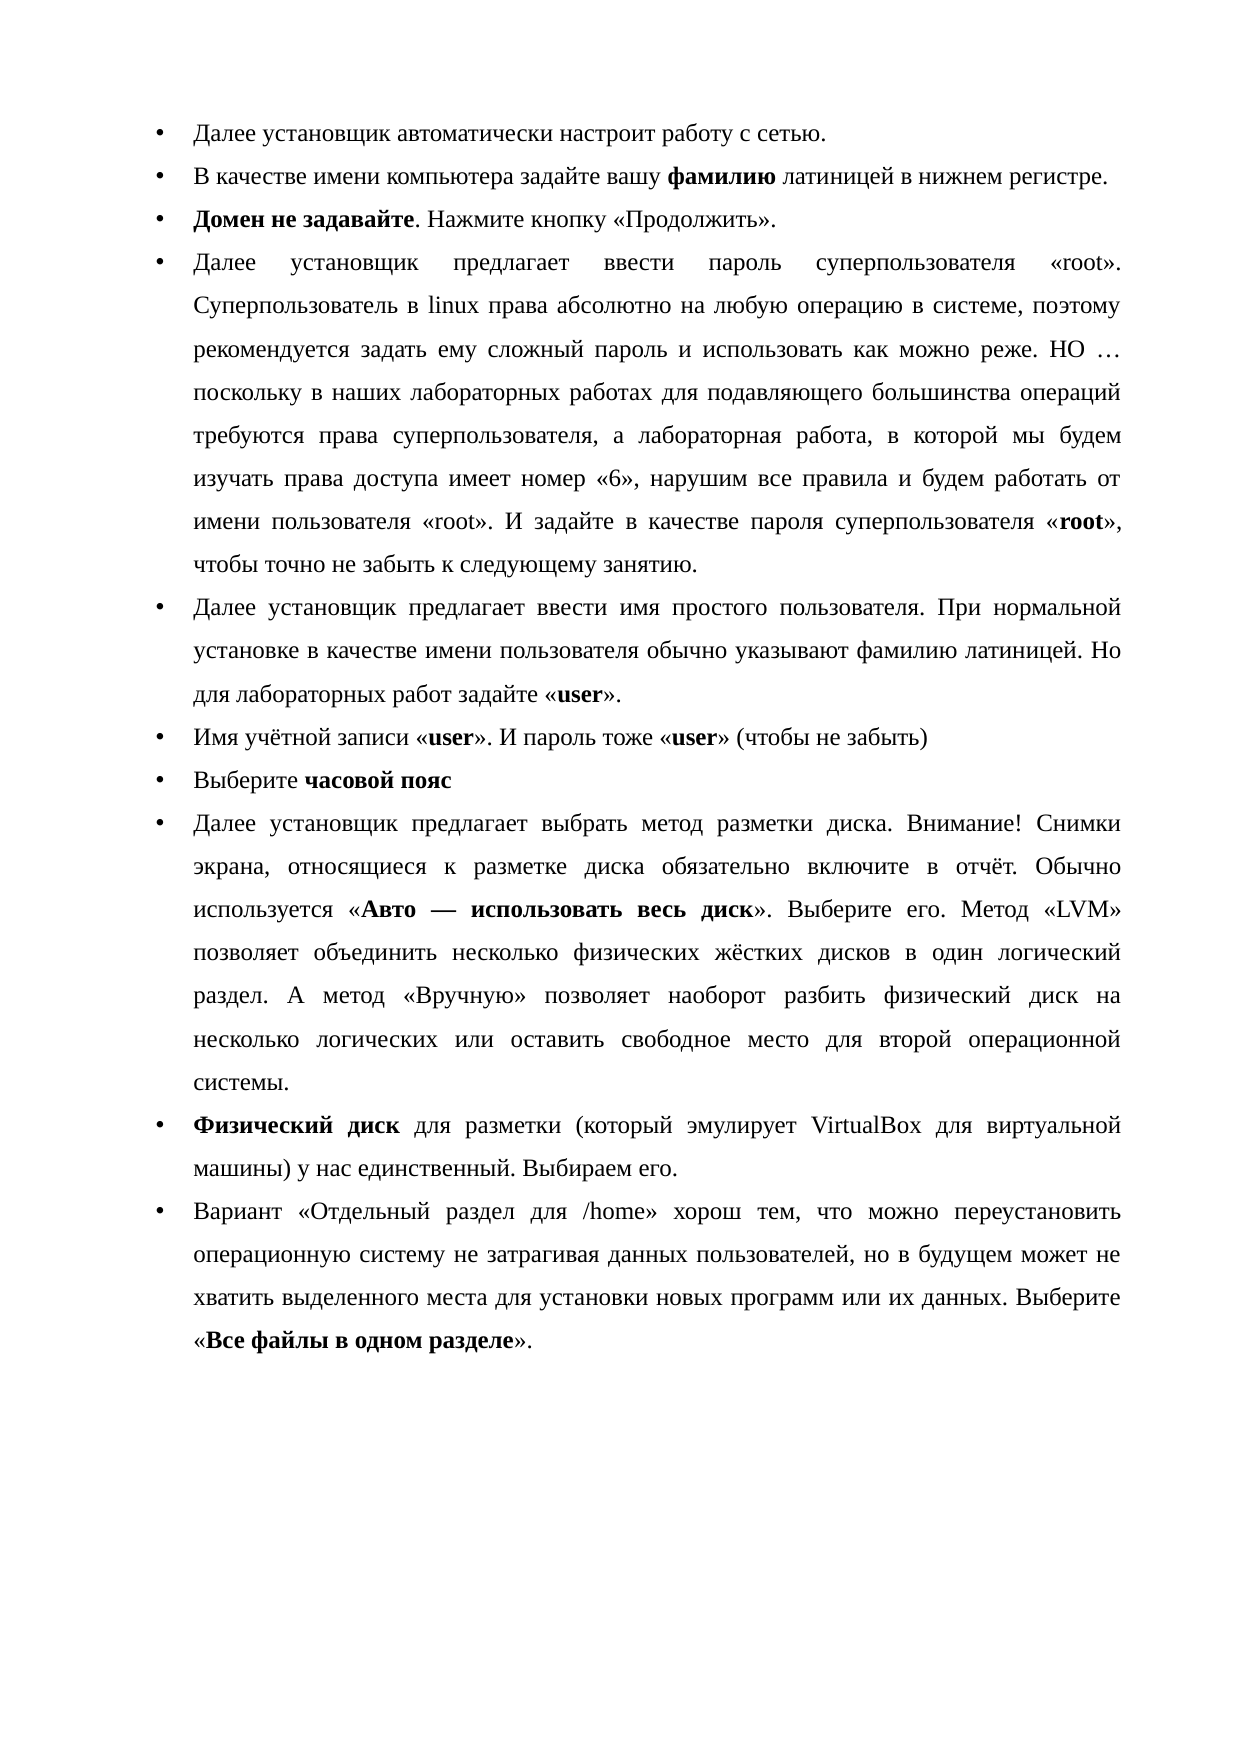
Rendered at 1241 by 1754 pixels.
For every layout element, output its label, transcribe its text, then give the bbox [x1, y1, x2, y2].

list Далее установщик автоматически настроит работу с сетью. [156, 118, 1122, 147]
list Выберите часовой пояс [156, 765, 1122, 794]
list Далее установщик предлагает выбрать метод разметки диска. Внимание! Снимки экрана, относящиеся к разметке диска обязательно включите в отчёт. Обычно используется «Авто — использовать весь диск». Выберите его. Метод «LVM» позволяет объединить несколько физических жёстких дисков в один логический раздел. А метод «Вручную» позволяет наоборот разбить физический диск на несколько логических или оставить свободное место для второй операционной системы. [156, 808, 1122, 1096]
list В качестве имени компьютера задайте вашу фамилию латиницей в нижнем регистре. [156, 161, 1122, 190]
list Вариант «Отдельный раздел для /home» хорош тем, что можно переустановить операционную систему не затрагивая данных пользователей, но в будущем может не хватить выделенного места для установки новых программ или их данных. Выберите «Все файлы в одном разделе». [156, 1196, 1122, 1354]
list Домен не задавайте. Нажмите кнопку «Продолжить». [156, 204, 1122, 233]
list Физический диск для разметки (который эмулирует VirtualBox для виртуальной машины) у нас единственный. Выбираем его. [156, 1110, 1122, 1182]
list Имя учётной записи «user». И пароль тоже «user» (чтобы не забыть) [156, 722, 1122, 751]
list Далее установщик предлагает ввести пароль суперпользователя «root». Суперпользователь в linux права абсолютно на любую операцию в системе, поэтому рекомендуется задать ему сложный пароль и использовать как можно реже. НО … поскольку в наших лабораторных работах для подавляющего большинства операций требуются права суперпользователя, а лабораторная работа, в которой мы будем изучать права доступа имеет номер «6», нарушим все правила и будем работать от имени пользователя «root». И задайте в качестве пароля суперпользователя «root», чтобы точно не забыть к следующему занятию. [156, 247, 1122, 578]
list Далее установщик предлагает ввести имя простого пользователя. При нормальной установке в качестве имени пользователя обычно указывают фамилию латиницей. Но для лабораторных работ задайте «user». [156, 592, 1122, 707]
